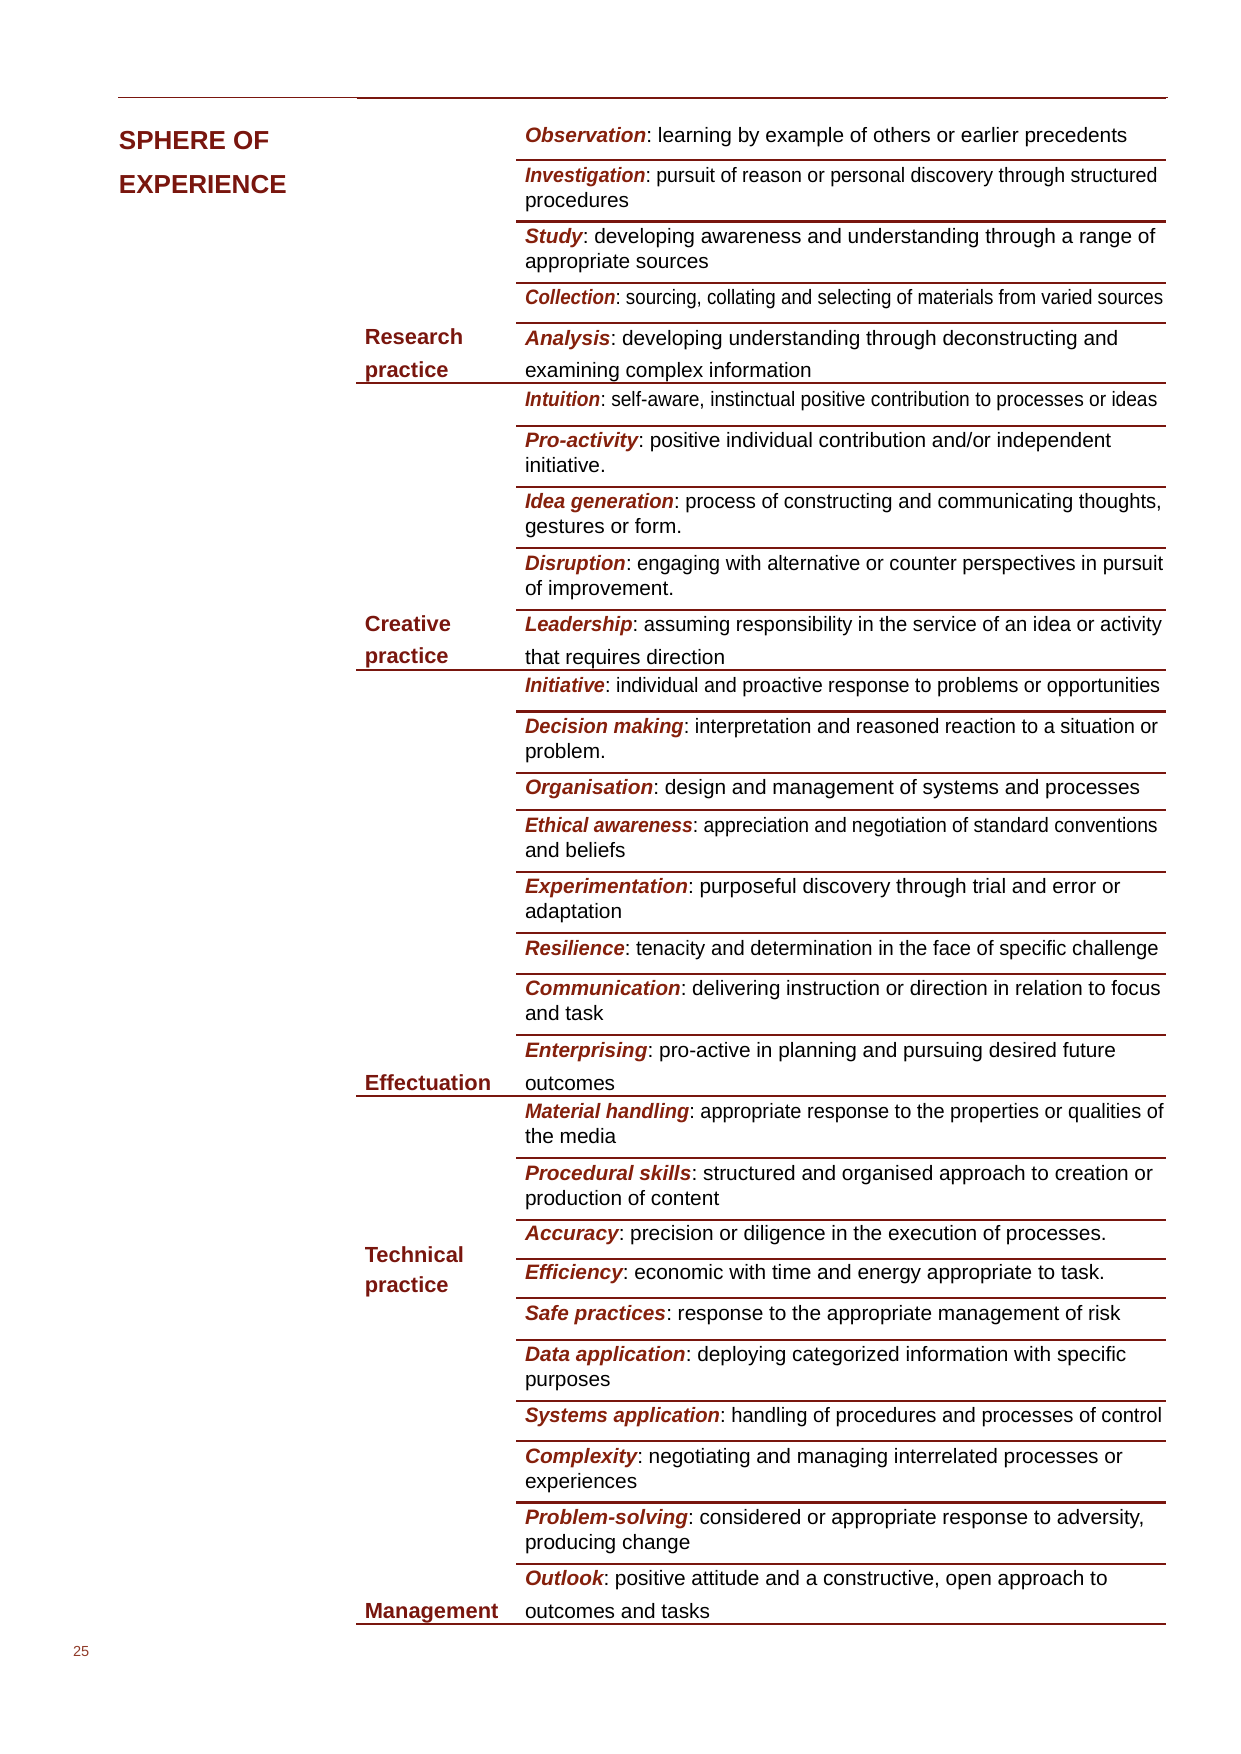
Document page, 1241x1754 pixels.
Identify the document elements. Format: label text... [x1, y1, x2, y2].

table_cell Communication: delivering instruction or direction in relation to focus [516, 975, 1166, 1000]
table_cell [1166, 1391, 1240, 1400]
table_cell [356, 1339, 516, 1366]
table_cell [356, 1563, 516, 1590]
table_cell [516, 1554, 1166, 1563]
table_cell [516, 862, 1166, 871]
table_cell [356, 809, 516, 837]
table_cell Ethical awareness: appreciation and negotiation of standard conventions [516, 811, 1166, 837]
table_header [356, 121, 516, 146]
table_cell [1166, 1123, 1240, 1148]
table_cell [1166, 538, 1240, 547]
table_cell [1166, 1034, 1240, 1061]
table_cell the media [516, 1123, 1166, 1148]
table_cell [1166, 1148, 1240, 1157]
text SPHERE OF EXPERIENCE [119, 125, 292, 199]
table_cell [356, 923, 516, 932]
table_cell [1166, 220, 1240, 248]
table_cell [516, 1148, 1166, 1157]
table_cell that requires direction [516, 636, 1166, 669]
table_cell appropriate sources [516, 248, 1166, 272]
table_cell Study: developing awareness and understanding through a range of [516, 223, 1166, 248]
table_cell [1166, 959, 1240, 973]
table_cell [356, 187, 516, 211]
table_cell [1166, 1366, 1240, 1391]
table_cell [1166, 547, 1240, 574]
table_cell [1166, 837, 1240, 862]
table_cell [1166, 772, 1240, 799]
table_cell Effectuation [356, 1061, 516, 1094]
table_cell [1166, 1061, 1240, 1094]
table_cell [356, 1097, 516, 1123]
table_cell [1166, 1590, 1240, 1623]
table_cell [356, 959, 516, 973]
table_cell [356, 599, 516, 608]
table_cell [1166, 273, 1240, 282]
table_cell Experimentation: purposeful discovery through trial and error or [516, 873, 1166, 898]
table_cell initiative. [516, 452, 1166, 477]
table_cell [1166, 809, 1240, 837]
table_cell [356, 862, 516, 871]
table_cell Data application: deploying categorized information with specific [516, 1341, 1166, 1366]
table_cell [1166, 1184, 1240, 1209]
table_cell [356, 486, 516, 513]
table_cell Complexity: negotiating and managing interrelated processes or [516, 1442, 1166, 1467]
table_cell [356, 411, 516, 425]
table_cell [1166, 1493, 1240, 1501]
table_cell Decision making: interpretation and reasoned reaction to a situation or [516, 713, 1166, 738]
table_cell [356, 384, 516, 411]
table_cell [516, 1209, 1166, 1218]
table_cell problem. [516, 738, 1166, 762]
table_cell Systems application: handling of procedures and processes of control [516, 1402, 1166, 1427]
table_cell [356, 1501, 516, 1529]
table_cell [1166, 574, 1240, 599]
table_cell [1166, 425, 1240, 452]
table_cell [1166, 799, 1240, 809]
table_cell [1166, 763, 1240, 772]
table_cell [1166, 1563, 1240, 1590]
table_cell [1166, 159, 1240, 187]
table_cell outcomes [516, 1061, 1166, 1094]
table_cell [356, 425, 516, 452]
table_header [1166, 121, 1240, 146]
table_cell [356, 547, 516, 574]
table_cell [1166, 477, 1240, 486]
table_cell [356, 248, 516, 272]
table_cell Research [356, 322, 516, 349]
table_cell [1166, 1219, 1240, 1244]
table_cell [356, 211, 516, 220]
table_cell [356, 710, 516, 738]
table_cell [1166, 1529, 1240, 1553]
table_cell [356, 1391, 516, 1400]
table_cell [356, 1366, 516, 1391]
table_cell [356, 1148, 516, 1157]
table_cell [1166, 1284, 1240, 1297]
table_cell Outlook: positive attitude and a constructive, open approach to [516, 1565, 1166, 1590]
table_cell [1166, 1427, 1240, 1440]
table_cell [1166, 382, 1240, 411]
table_cell [1166, 609, 1240, 636]
table_cell [1166, 710, 1240, 738]
table_cell [1166, 146, 1240, 159]
table_cell [516, 599, 1166, 608]
table_cell [356, 871, 516, 898]
table_cell gestures or form. [516, 513, 1166, 538]
table_cell [516, 1284, 1166, 1297]
table_cell [1166, 1325, 1240, 1338]
table_header Observation: learning by example of others or earlier precedents [516, 121, 1166, 146]
table_cell [516, 763, 1166, 772]
table_cell practice [356, 636, 516, 669]
table_cell [356, 146, 516, 159]
table_cell [356, 1529, 516, 1553]
table_cell purposes [516, 1366, 1166, 1391]
table_cell [1166, 1095, 1240, 1123]
table_cell [356, 932, 516, 959]
table_cell [1166, 697, 1240, 710]
table_cell [356, 452, 516, 477]
table_cell [356, 1025, 516, 1034]
table_cell Problem-solving: considered or appropriate response to adversity, [516, 1504, 1166, 1529]
table_cell [1166, 187, 1240, 211]
table_cell [516, 959, 1166, 973]
table_cell Analysis: developing understanding through deconstructing and [516, 324, 1166, 349]
table_cell [1166, 1554, 1240, 1563]
table_cell [1166, 1025, 1240, 1034]
table_cell and beliefs [516, 837, 1166, 862]
table_cell [356, 282, 516, 309]
table_cell [516, 1245, 1166, 1258]
table_cell experiences [516, 1468, 1166, 1492]
table_cell production of content [516, 1184, 1166, 1209]
table_cell [356, 273, 516, 282]
table_cell [356, 1440, 516, 1467]
table_cell [356, 1427, 516, 1440]
table_cell [516, 1325, 1166, 1338]
table_cell [1166, 411, 1240, 425]
table_cell [356, 1000, 516, 1025]
table_cell Collection: sourcing, collating and selecting of materials from varied sources [516, 284, 1166, 309]
table_cell [516, 1427, 1166, 1440]
table_cell [516, 538, 1166, 547]
table_cell [516, 697, 1166, 710]
table_cell producing change [516, 1529, 1166, 1553]
table_cell [356, 1468, 516, 1492]
table_cell [1166, 599, 1240, 608]
table_cell [516, 923, 1166, 932]
table_cell [1166, 1440, 1240, 1467]
table_cell [1166, 738, 1240, 762]
table_cell [516, 1391, 1166, 1400]
table_cell [516, 799, 1166, 809]
table_cell [1166, 248, 1240, 272]
table_cell [1166, 322, 1240, 349]
table_cell [356, 671, 516, 697]
table_cell [1166, 669, 1240, 697]
table_cell Pro-activity: positive individual contribution and/or independent [516, 427, 1166, 452]
table_cell [516, 309, 1166, 322]
table_cell [1166, 973, 1240, 1000]
table_cell [356, 837, 516, 862]
table_cell [1166, 1000, 1240, 1025]
table_cell [356, 1554, 516, 1563]
table_cell outcomes and tasks [516, 1590, 1166, 1623]
table_cell Safe practices: response to the appropriate management of risk [516, 1299, 1166, 1325]
table_cell [1166, 211, 1240, 220]
table_cell [1166, 1267, 1240, 1284]
text 25 [73, 1643, 166, 1659]
table_cell [1166, 1468, 1240, 1492]
table_cell Disruption: engaging with alternative or counter perspectives in pursuit [516, 549, 1166, 574]
table_cell [356, 1209, 516, 1218]
table_cell [356, 973, 516, 1000]
table_cell [356, 1034, 516, 1061]
table_cell [356, 1297, 516, 1325]
table_cell [1166, 871, 1240, 898]
table_cell [516, 211, 1166, 220]
table_cell [356, 220, 516, 248]
table_cell [1166, 1501, 1240, 1529]
table_cell [356, 898, 516, 923]
table_cell [1166, 282, 1240, 309]
table_cell [356, 772, 516, 799]
table_cell Efficiency: economic with time and energy appropriate to task. [516, 1260, 1166, 1284]
table_cell [516, 1493, 1166, 1501]
table_cell [1166, 349, 1240, 382]
table_cell [356, 1184, 516, 1209]
table_cell [1166, 1209, 1240, 1218]
table_cell Accuracy: precision or diligence in the execution of processes. [516, 1221, 1166, 1244]
table_cell [1166, 452, 1240, 477]
table_cell [356, 1123, 516, 1148]
table_cell [1166, 486, 1240, 513]
table_cell [356, 574, 516, 599]
table_cell [356, 697, 516, 710]
table_cell [1166, 923, 1240, 932]
table_cell [1166, 1400, 1240, 1427]
table_cell [356, 763, 516, 772]
table_cell [516, 273, 1166, 282]
table_cell adaptation [516, 898, 1166, 923]
table_cell [1166, 636, 1240, 669]
table_cell [516, 477, 1166, 486]
table_cell [356, 159, 516, 187]
table_cell [1166, 1157, 1240, 1184]
table_cell [356, 513, 516, 538]
table_cell Intuition: self-aware, instinctual positive contribution to processes or ideas [516, 384, 1166, 411]
table_cell Technical [356, 1219, 516, 1267]
table_cell [356, 1325, 516, 1338]
table_cell [516, 411, 1166, 425]
table_cell [516, 146, 1166, 159]
table_cell Enterprising: pro-active in planning and pursuing desired future [516, 1036, 1166, 1061]
table_cell Resilience: tenacity and determination in the face of specific challenge [516, 934, 1166, 959]
table_cell Initiative: individual and proactive response to problems or opportunities [516, 671, 1166, 697]
table_cell practice [356, 349, 516, 382]
table_cell Leadership: assuming responsibility in the service of an idea or activity [516, 611, 1166, 636]
table_cell [1166, 932, 1240, 959]
table_cell [356, 309, 516, 322]
table_cell [356, 1400, 516, 1427]
table_cell Creative [356, 609, 516, 636]
table_cell Idea generation: process of constructing and communicating thoughts, [516, 488, 1166, 513]
table_cell [1166, 1245, 1240, 1258]
table_cell [356, 738, 516, 762]
table_cell [1166, 1258, 1240, 1267]
table_cell [1166, 1339, 1240, 1366]
table_cell [1166, 862, 1240, 871]
table_cell [356, 1157, 516, 1184]
table_cell Investigation: pursuit of reason or personal discovery through structured [516, 161, 1166, 187]
table_cell [1166, 513, 1240, 538]
table_cell [516, 1025, 1166, 1034]
table_cell procedures [516, 187, 1166, 211]
table_cell practice [356, 1267, 516, 1297]
table_cell Material handling: appropriate response to the properties or qualities of [516, 1097, 1166, 1123]
table_cell [356, 477, 516, 486]
table_cell Organisation: design and management of systems and processes [516, 774, 1166, 799]
table_cell [1166, 898, 1240, 923]
table_cell of improvement. [516, 574, 1166, 599]
table_cell Procedural skills: structured and organised approach to creation or [516, 1159, 1166, 1184]
table_cell [356, 1493, 516, 1501]
table_cell [356, 538, 516, 547]
table_cell Management [356, 1590, 516, 1623]
table_cell and task [516, 1000, 1166, 1025]
table_cell [1166, 1297, 1240, 1325]
table_cell examining complex information [516, 349, 1166, 382]
table_cell [356, 799, 516, 809]
table_cell [1166, 309, 1240, 322]
